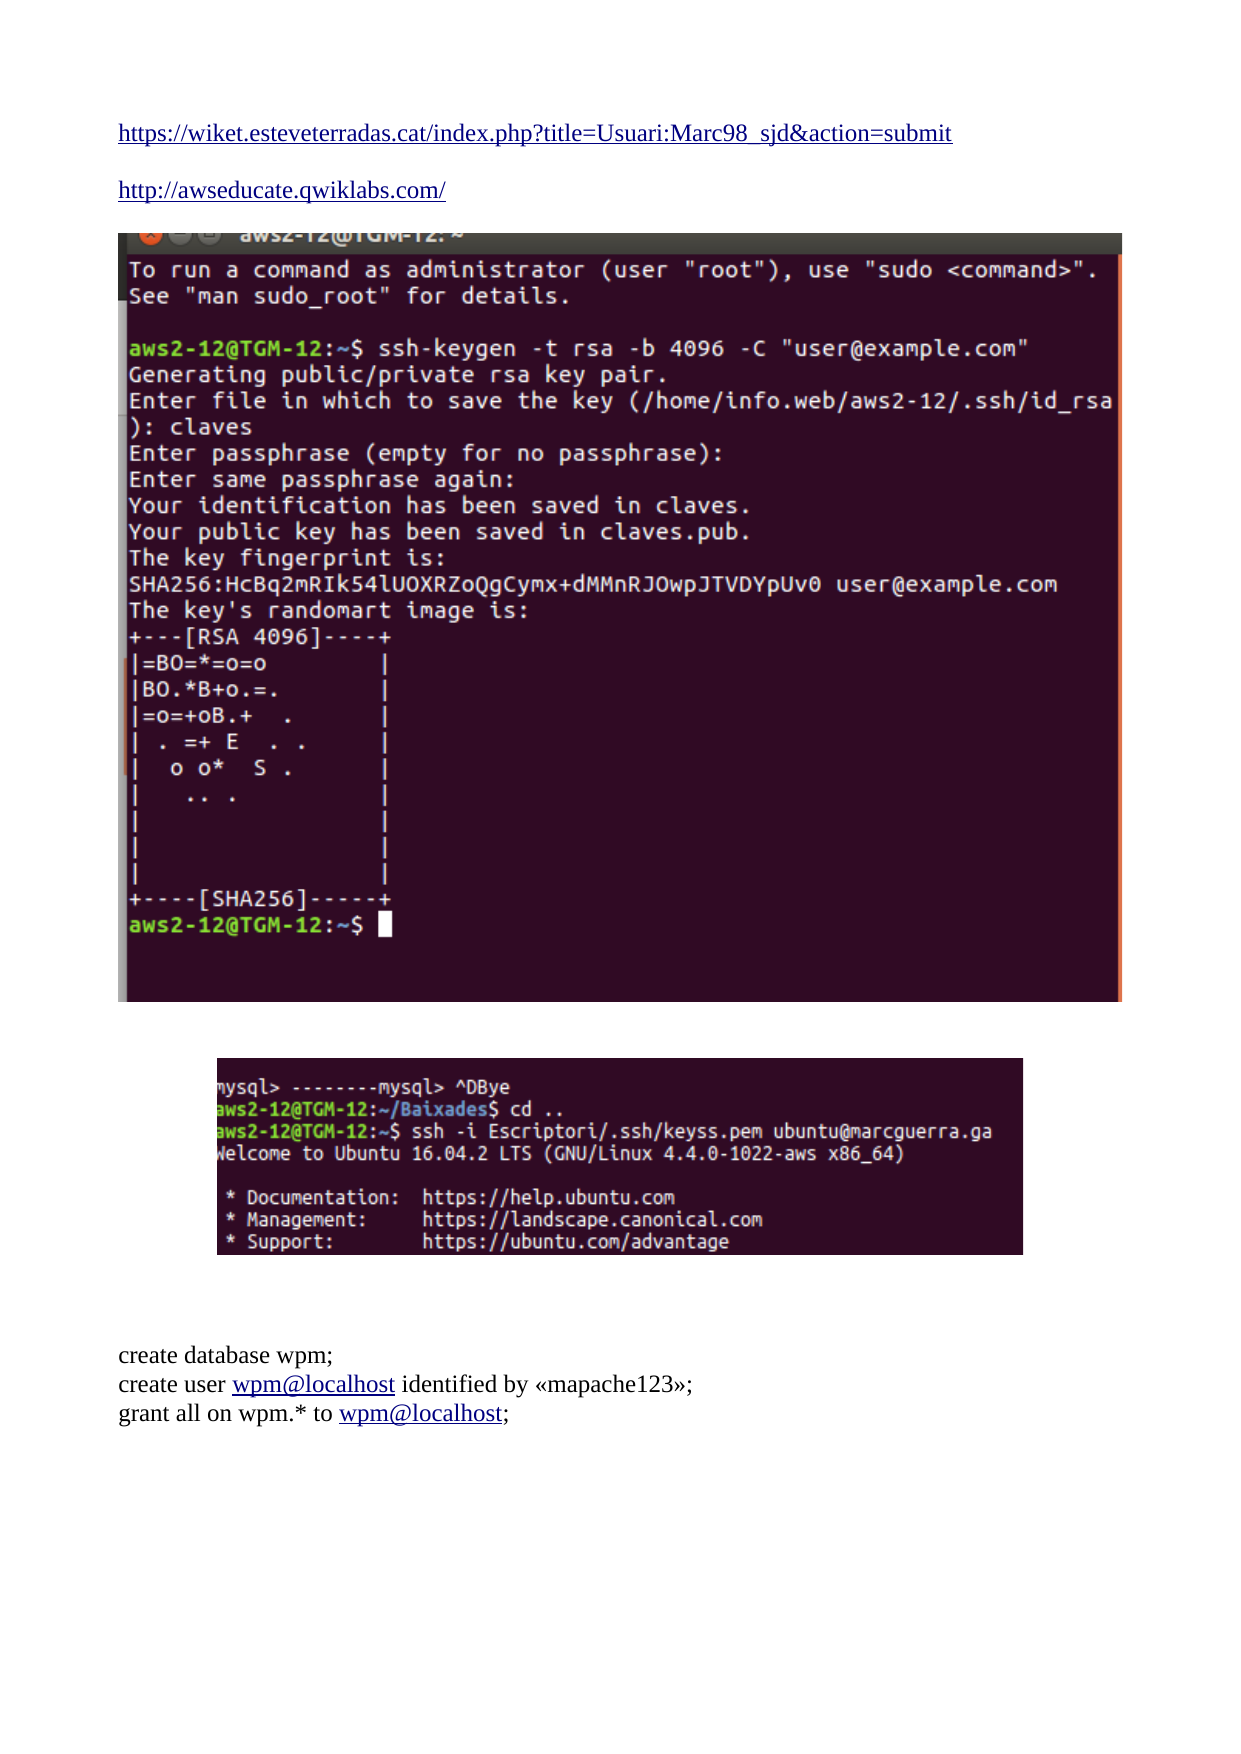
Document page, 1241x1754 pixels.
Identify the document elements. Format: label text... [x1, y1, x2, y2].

picture [217, 1058, 1024, 1255]
text https://wiket.esteveterradas.cat/index.php?title=Usuari:Marc98_sjd&action=submit [118, 118, 1122, 147]
picture [118, 233, 1123, 1002]
text create user wpm@localhost identified by «mapache123»; [118, 1369, 1122, 1398]
text create database wpm; [118, 1341, 1122, 1369]
text grant all on wpm.* to wpm@localhost; [118, 1398, 1122, 1427]
text http://awseducate.qwiklabs.com/ [118, 176, 1122, 204]
